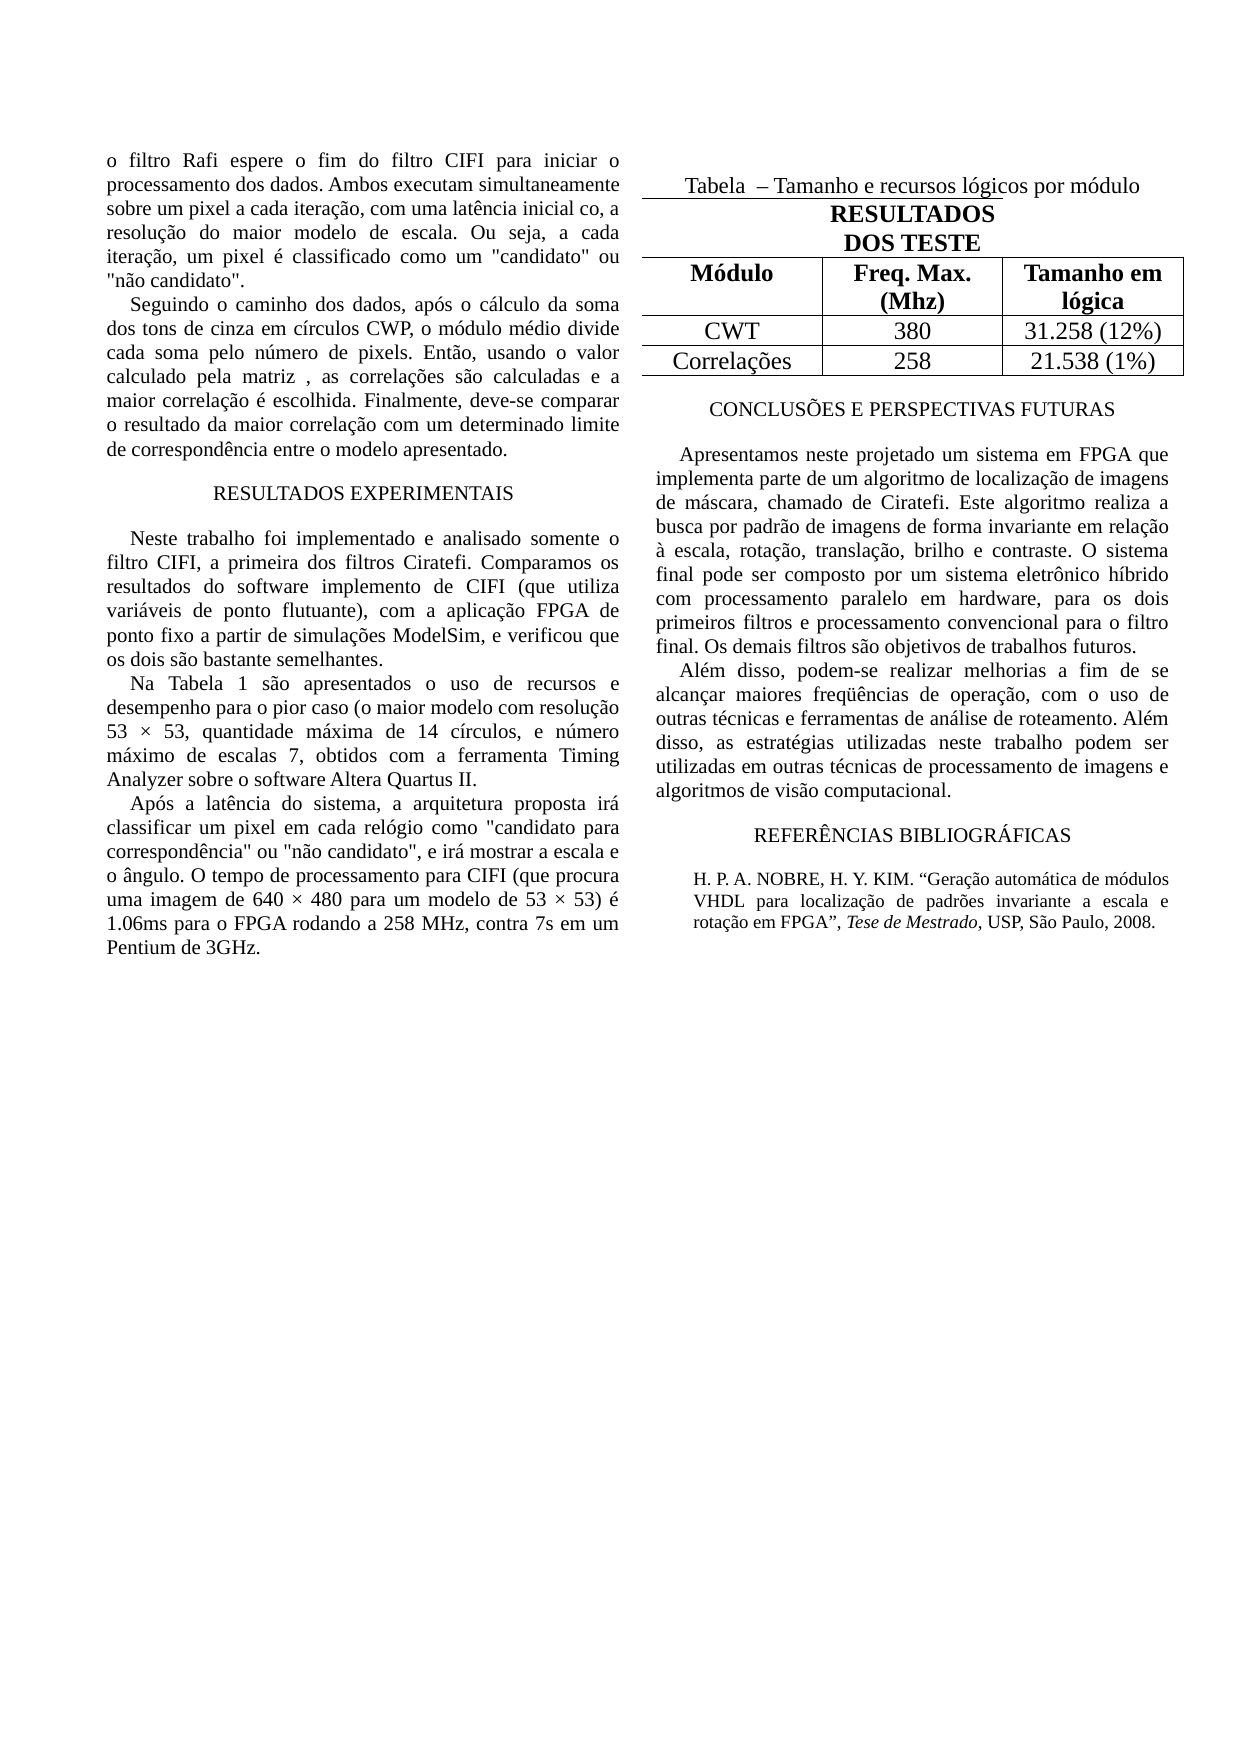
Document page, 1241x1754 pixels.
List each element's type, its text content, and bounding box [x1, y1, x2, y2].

table_cell Correlações [642, 346, 822, 375]
text Apresentamos neste projetado um sistema em FPGA que implementa parte de um algoritmo de localização de imagens de máscara, chamado de Ciratefi. Este algoritmo realiza a busca por padrão de imagens de forma invariante em relação à escala, rotação, translação, brilho e contraste. O sistema final pode ser composto por um sistema eletrônico híbrido com processamento paralelo em hardware, para os dois primeiros filtros e processamento convencional para o filtro final. Os demais filtros são objetivos de trabalhos futuros. [656, 442, 1169, 658]
table_cell Freq. Max. (Mhz) [823, 258, 1002, 315]
text Além disso, podem-se realizar melhorias a fim de se alcançar maiores freqüências de operação, com o uso de outras técnicas e ferramentas de análise de roteamento. Além disso, as estratégias utilizadas neste trabalho podem ser utilizadas em outras técnicas de processamento de imagens e algoritmos de visão computacional. [656, 658, 1169, 802]
table_cell 21.538 (1%) [1003, 346, 1183, 375]
text Seguindo o caminho dos dados, após o cálculo da soma dos tons de cinza em círculos CWP, o módulo médio divide cada soma pelo número de pixels. Então, usando o valor calculado pela matriz , as correlações são calculadas e a maior correlação é escolhida. Finalmente, deve-se comparar o resultado da maior correlação com um determinado limite de correspondência entre o modelo apresentado. [106, 292, 620, 461]
text H. P. A. NOBRE, H. Y. KIM. “Geração automática de módulos VHDL para localização de padrões invariante a escala e rotação em FPGA”, Tese de Mestrado, USP, São Paulo, 2008. [693, 868, 1169, 933]
table_cell 258 [823, 346, 1002, 375]
table_cell Módulo [642, 258, 822, 315]
table_cell CWT [642, 316, 822, 345]
table_cell Tamanho em lógica [1003, 258, 1183, 315]
text Neste trabalho foi implementado e analisado somente o filtro CIFI, a primeira dos filtros Ciratefi. Comparamos os resultados do software implemento de CIFI (que utiliza variáveis de ponto flutuante), com a aplicação FPGA de ponto fixo a partir de simulações ModelSim, e verificou que os dois são bastante semelhantes. [106, 526, 620, 671]
text Após a latência do sistema, a arquitetura proposta irá classificar um pixel em cada relógio como "candidato para correspondência" ou "não candidato", e irá mostrar a escala e o ângulo. O tempo de processamento para CIFI (que procura uma imagem de 640 × 480 para um modelo de 53 × 53) é 1.06ms para o FPGA rodando a 258 MHz, contra 7s em um Pentium de 3GHz. [106, 791, 620, 959]
text Tabela – Tamanho e recursos lógicos por módulo [656, 172, 1169, 198]
title referências bibliográficas [656, 823, 1169, 847]
table_header [1003, 198, 1183, 257]
text Na Tabela 1 são apresentados o uso de recursos e desempenho para o pior caso (o maior modelo com resolução 53 × 53, quantidade máxima de 14 círculos, e número máximo de escalas 7, obtidos com a ferramenta Timing Analyzer sobre o software Altera Quartus II. [106, 671, 620, 791]
table_header [642, 199, 822, 257]
table_cell 380 [823, 316, 1002, 345]
table_cell 31.258 (12%) [1003, 316, 1183, 345]
table_header RESULTADOS DOS TESTE [822, 199, 1003, 257]
subtitle conclusões e perspectivas FUTURAS [656, 397, 1169, 421]
subtitle Resultados experimentais [106, 481, 620, 505]
text o filtro Rafi espere o fim do filtro CIFI para iniciar o processamento dos dados. Ambos executam simultaneamente sobre um pixel a cada iteração, com uma latência inicial co, a resolução do maior modelo de escala. Ou seja, a cada iteração, um pixel é classificado como um "candidato" ou "não candidato". [106, 148, 620, 292]
